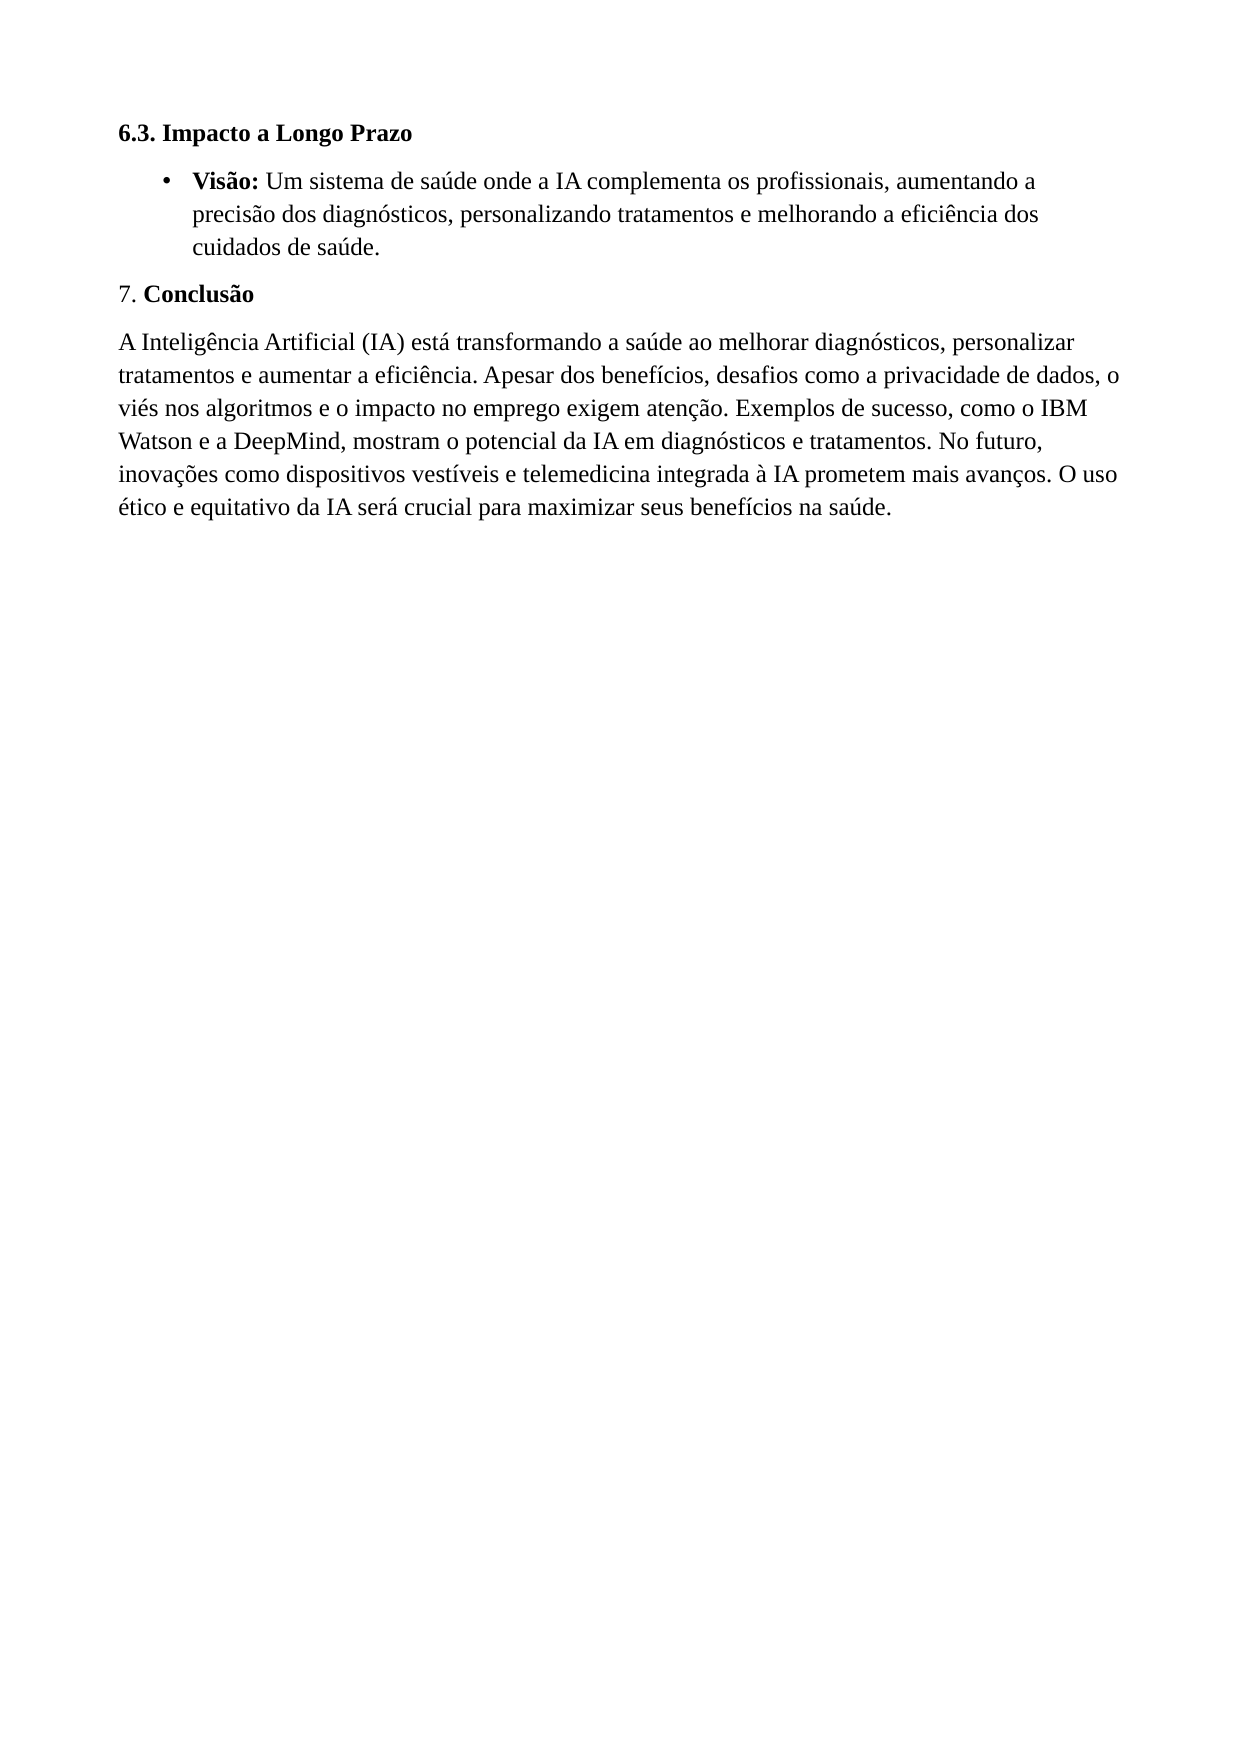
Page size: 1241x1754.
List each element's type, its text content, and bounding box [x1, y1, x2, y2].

text 6.3. Impacto a Longo Prazo [118, 118, 1122, 147]
list Visão: Um sistema de saúde onde a IA complementa os profissionais, aumentando a precisão dos diagnósticos, personalizando tratamentos e melhorando a eficiência dos cuidados de saúde. [162, 166, 1122, 261]
text A Inteligência Artificial (IA) está transformando a saúde ao melhorar diagnósticos, personalizar tratamentos e aumentar a eficiência. Apesar dos benefícios, desafios como a privacidade de dados, o viés nos algoritmos e o impacto no emprego exigem atenção. Exemplos de sucesso, como o IBM Watson e a DeepMind, mostram o potencial da IA em diagnósticos e tratamentos. No futuro, inovações como dispositivos vestíveis e telemedicina integrada à IA prometem mais avanços. O uso ético e equitativo da IA será crucial para maximizar seus benefícios na saúde. [118, 327, 1122, 521]
text 7. Conclusão [118, 279, 1122, 308]
